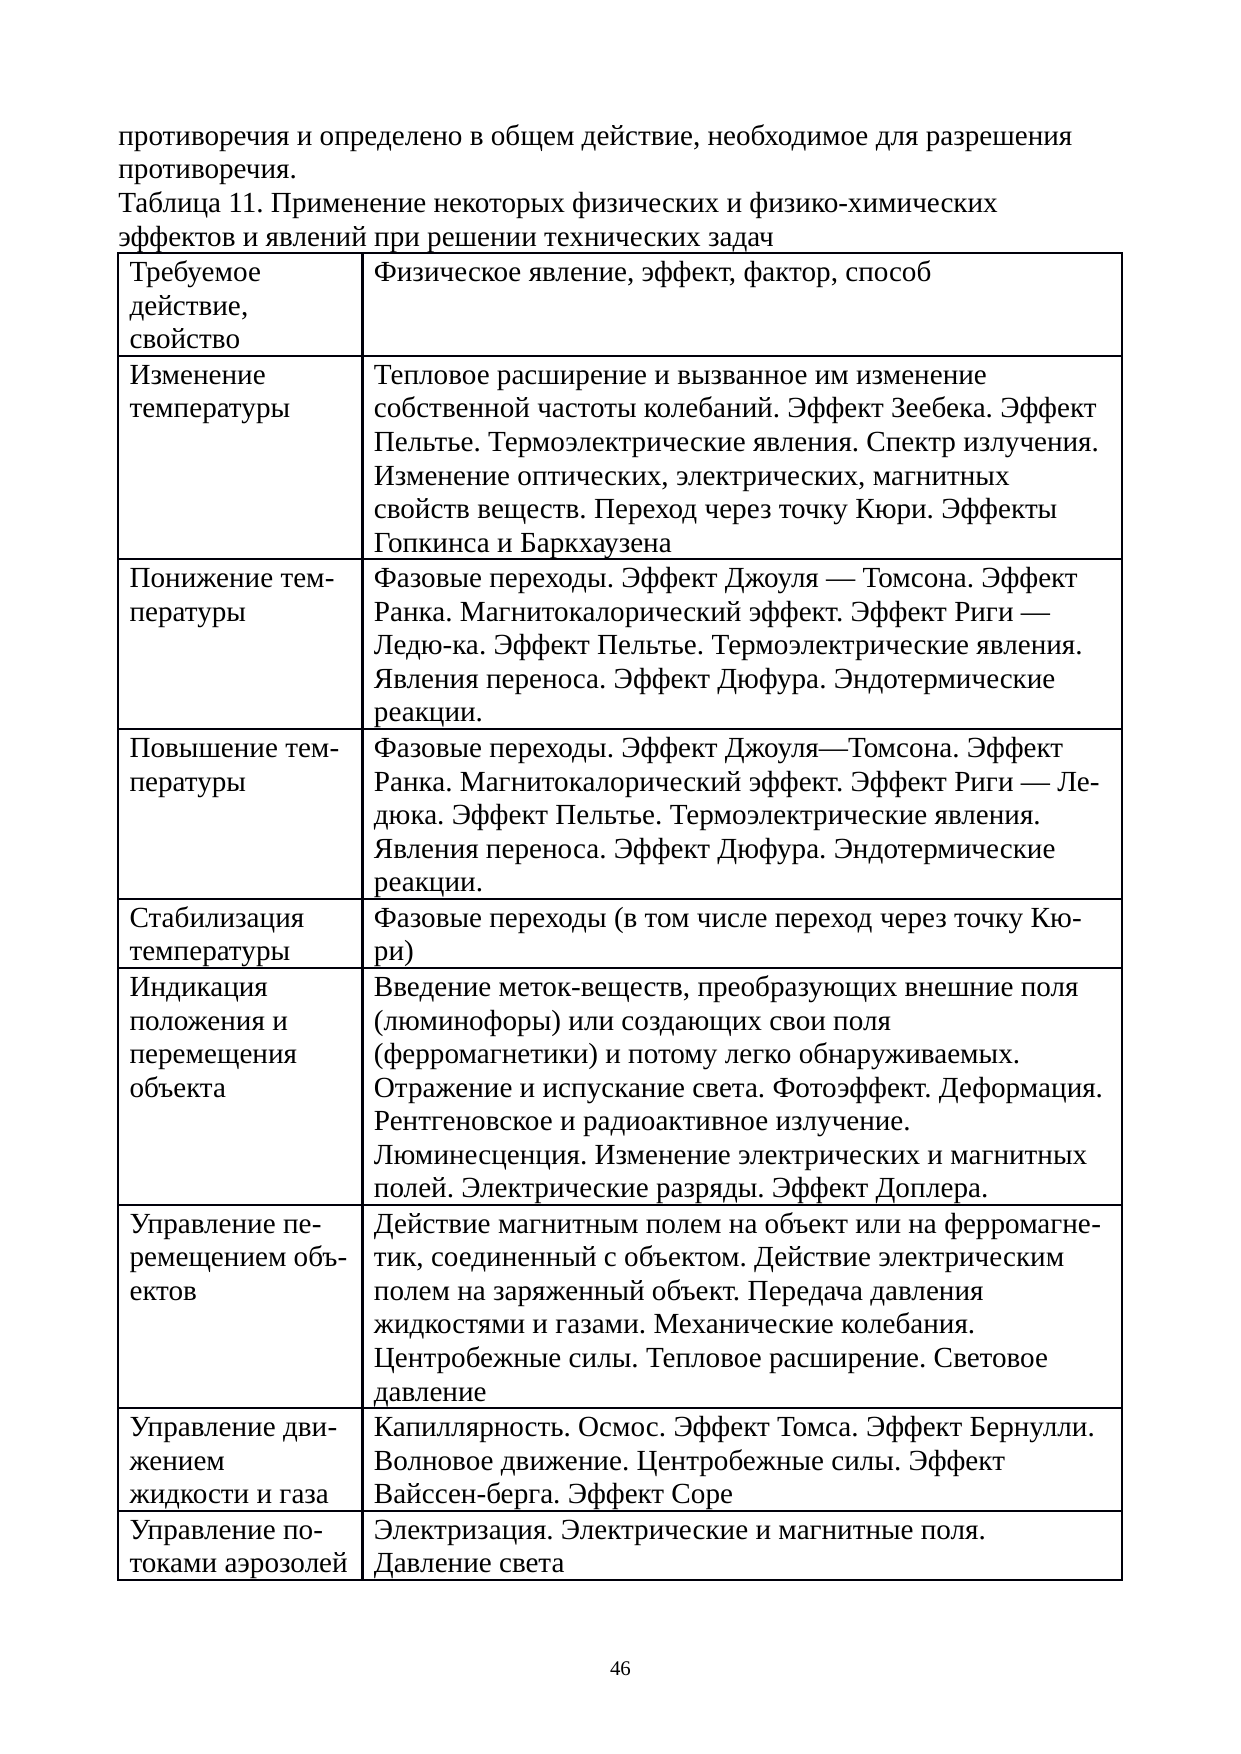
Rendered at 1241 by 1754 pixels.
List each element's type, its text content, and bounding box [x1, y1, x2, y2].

table_cell Изменение темпе­ратуры [119, 357, 361, 558]
table_cell Индикация положения и переме­щения объекта [119, 969, 361, 1204]
table_cell Электризация. Электрические и магнитные поля. Давление света [364, 1512, 1121, 1579]
table_header Физическое явление, эффект, фактор, способ [364, 254, 1121, 355]
table_cell Управление по­токами аэрозолей [119, 1512, 361, 1579]
table_cell Капиллярность. Осмос. Эффект Томса. Эффект Бернулли. Волновое движение. Центробежные силы. Эффект Вайссен-берга. Эффект Соре [364, 1409, 1121, 1510]
table_cell Повышение тем­пературы [119, 730, 361, 898]
table_cell Действие магнитным полем на объект или на ферромагне­тик, соединенный с объектом. Действие электрическим по­лем на заряженный объект. Передача давления жидкостя­ми и газами. Механические колебания. Центробежные си­лы. Тепловое расширение. Световое давление [364, 1206, 1121, 1407]
text Таблица 11. Применение некоторых физических и физико-химических эффектов и явлений при решении технических задач [118, 185, 1122, 252]
table_cell Тепловое расширение и вызванное им изменение собствен­ной частоты колебаний. Эффект Зеебека. Эффект Пельтье. Термоэлектрические явления. Спектр излучения. Изменение оптических, электрических, магнитных свойств веществ. Переход через точку Кюри. Эффекты Гопкинса и Баркхаузена [364, 357, 1121, 558]
table_cell Понижение тем­пературы [119, 560, 361, 728]
table_cell Управление дви­жением жидкости и газа [119, 1409, 361, 1510]
table_cell Стабилизация температуры [119, 900, 361, 967]
table_cell Управление пе­ремещением объ­ектов [119, 1206, 361, 1407]
table_header Требуемое действие, свойство [119, 254, 361, 355]
table_cell Фазовые переходы (в том числе переход через точку Кю­ри) [364, 900, 1121, 967]
table_cell Введение меток-веществ, преобразующих внешние поля (люминофоры) или создающих свои поля (ферромагнетики) и потому легко обнаруживаемых. Отражение и испускание света. Фотоэффект. Деформация. Рентгеновское и радиоак­тивное излучение. Люминесценция. Изменение электрических и магнитных полей. Электрические разряды. Эффект Доп­лера. [364, 969, 1121, 1204]
table_cell Фазовые переходы. Эффект Джоуля—Томсона. Эффект Ранка. Магнитокалорический эффект. Эффект Риги — Ле-дюка. Эффект Пельтье. Термоэлектрические явления. Явле­ния переноса. Эффект Дюфура. Эндотермические реак­ции. [364, 730, 1121, 898]
text противоречия и определено в об­щем действие, необходимое для разрешения противоречия. [118, 118, 1122, 185]
table_cell Фазовые переходы. Эффект Джоуля — Томсона. Эффект Ранка. Магнитокалорический эффект. Эффект Риги — Ледю-ка. Эффект Пельтье. Термоэлектрические явления. Явления переноса. Эффект Дюфура. Эндотермические реакции. [364, 560, 1121, 728]
